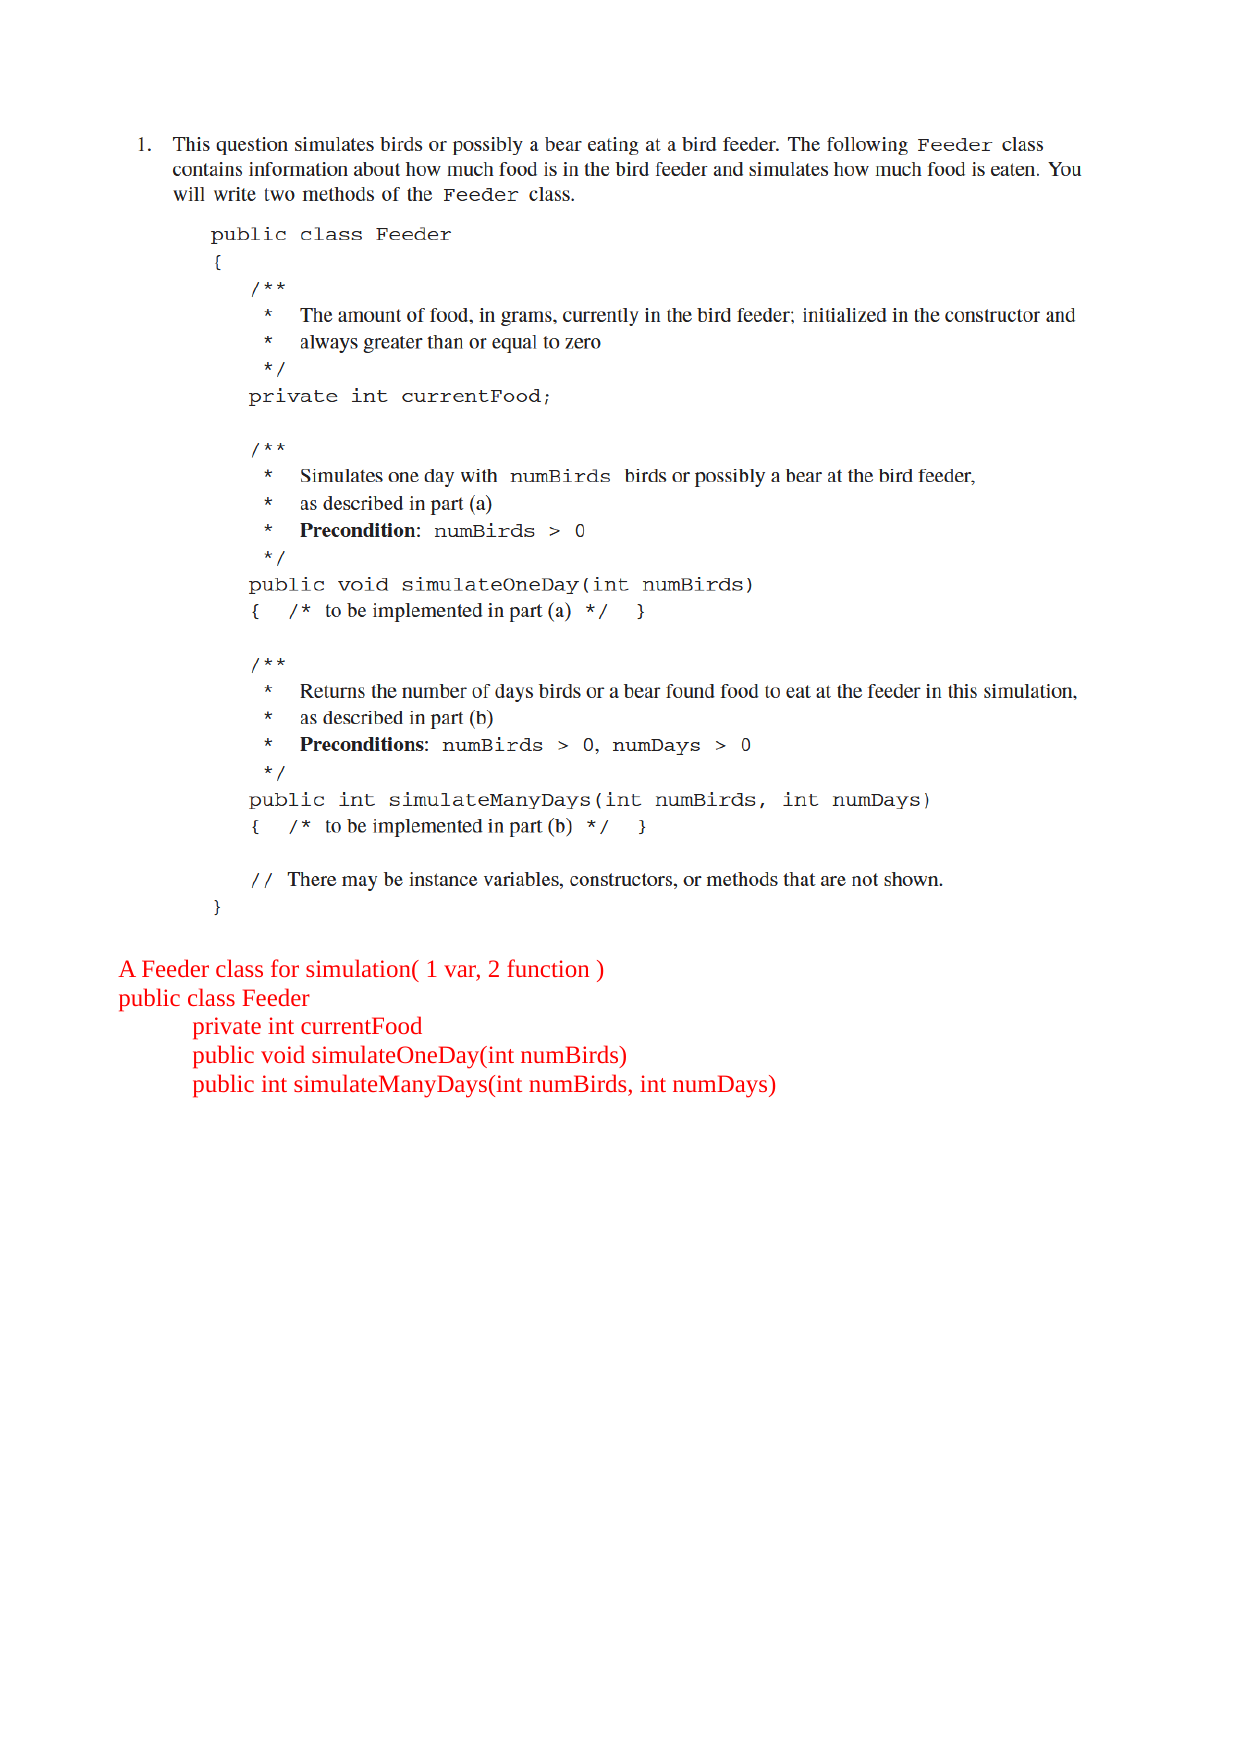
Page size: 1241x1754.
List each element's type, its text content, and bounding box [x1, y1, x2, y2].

text private int currentFood [118, 1011, 1122, 1040]
text public class Feeder [118, 983, 1122, 1011]
text A Feeder class for simulation( 1 var, 2 function ) [118, 954, 1122, 983]
text public void simulateOneDay(int numBirds) [118, 1040, 1122, 1069]
text public int simulateManyDays(int numBirds, int numDays) [118, 1069, 1122, 1098]
picture [118, 118, 1123, 954]
